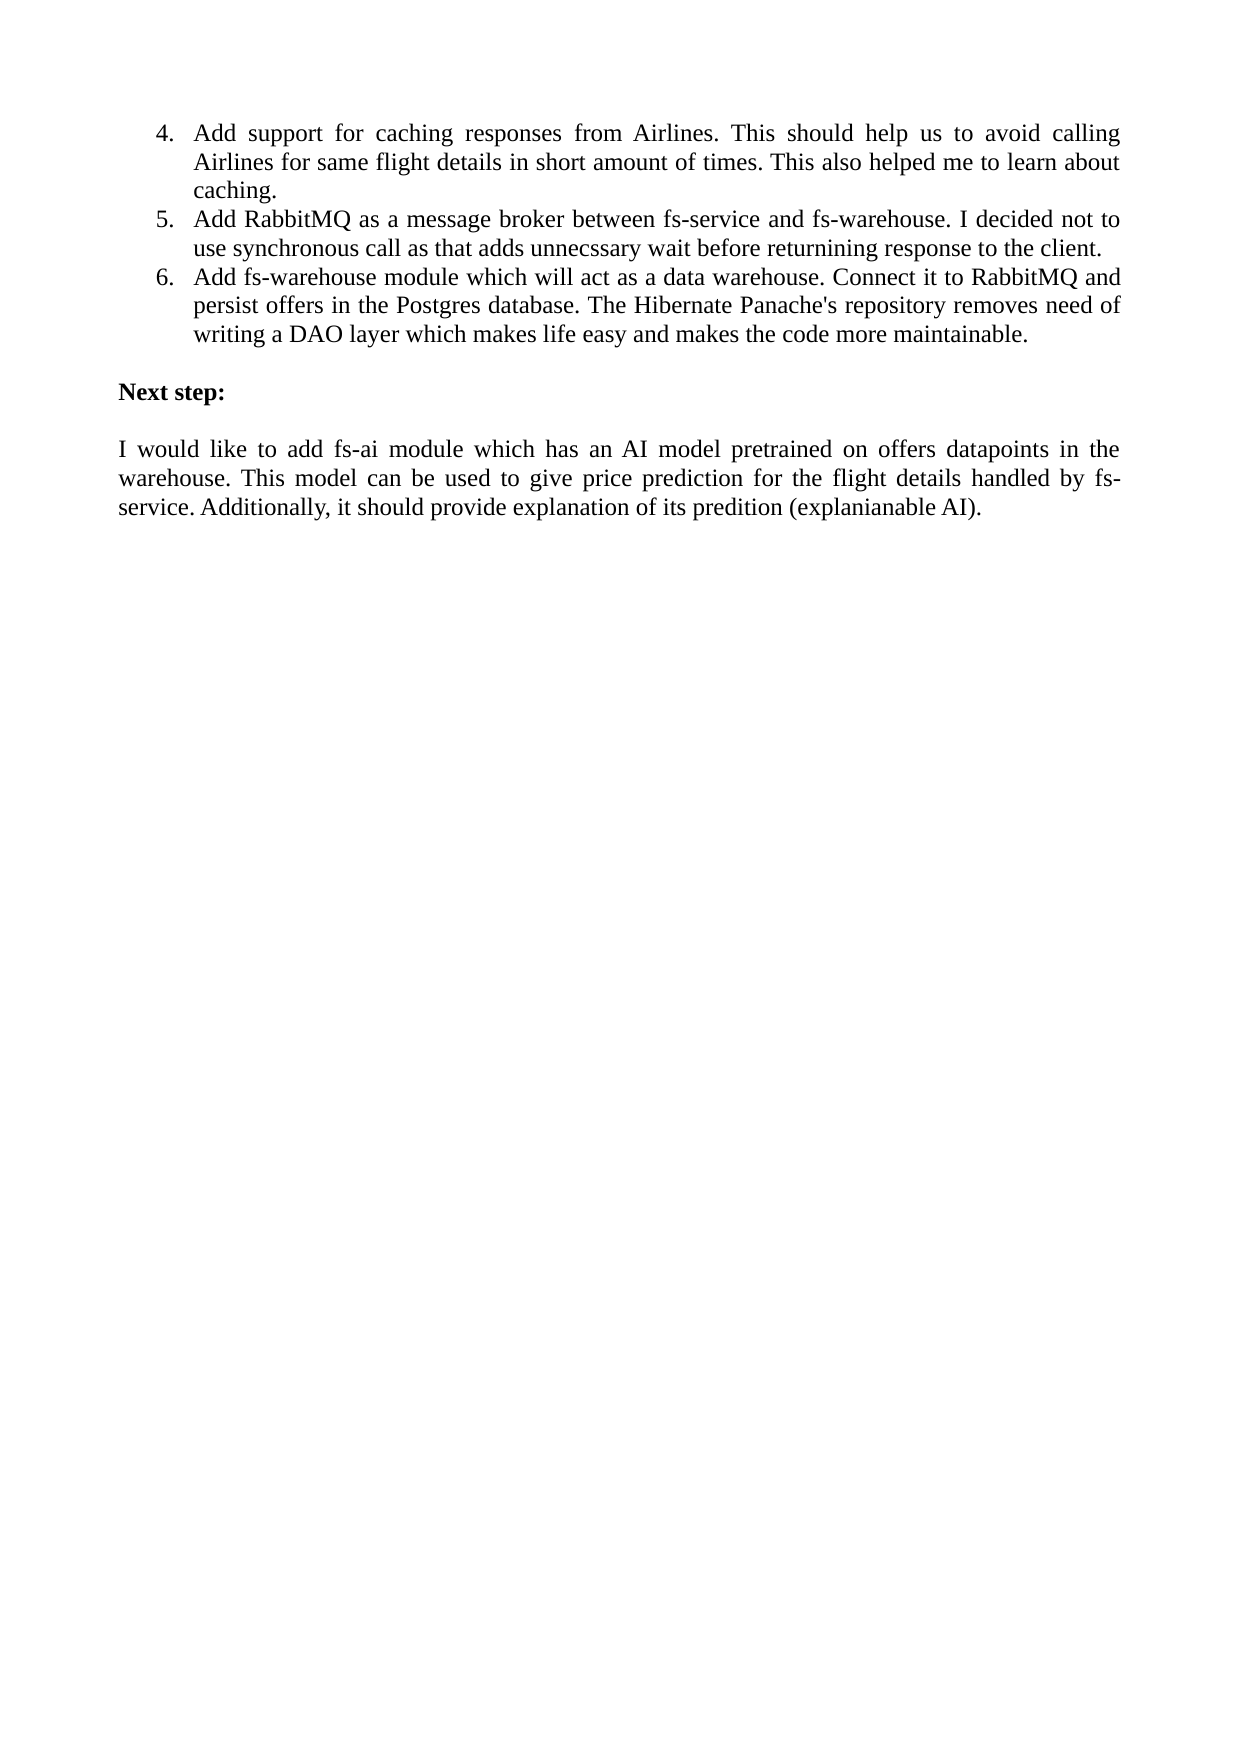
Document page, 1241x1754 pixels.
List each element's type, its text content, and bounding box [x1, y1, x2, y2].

list Add RabbitMQ as a message broker between fs-service and fs-warehouse. I decided not to use synchronous call as that adds unnecssary wait before returnining response to the client. [156, 204, 1122, 262]
text Next step: [118, 377, 1122, 406]
list Add support for caching responses from Airlines. This should help us to avoid calling Airlines for same flight details in short amount of times. This also helped me to learn about caching. [156, 118, 1122, 204]
text I would like to add fs-ai module which has an AI model pretrained on offers datapoints in the warehouse. This model can be used to give price prediction for the flight details handled by fs-service. Additionally, it should provide explanation of its predition (explanianable AI). [118, 434, 1122, 521]
list Add fs-warehouse module which will act as a data warehouse. Connect it to RabbitMQ and persist offers in the Postgres database. The Hibernate Panache's repository removes need of writing a DAO layer which makes life easy and makes the code more maintainable. [156, 262, 1122, 348]
